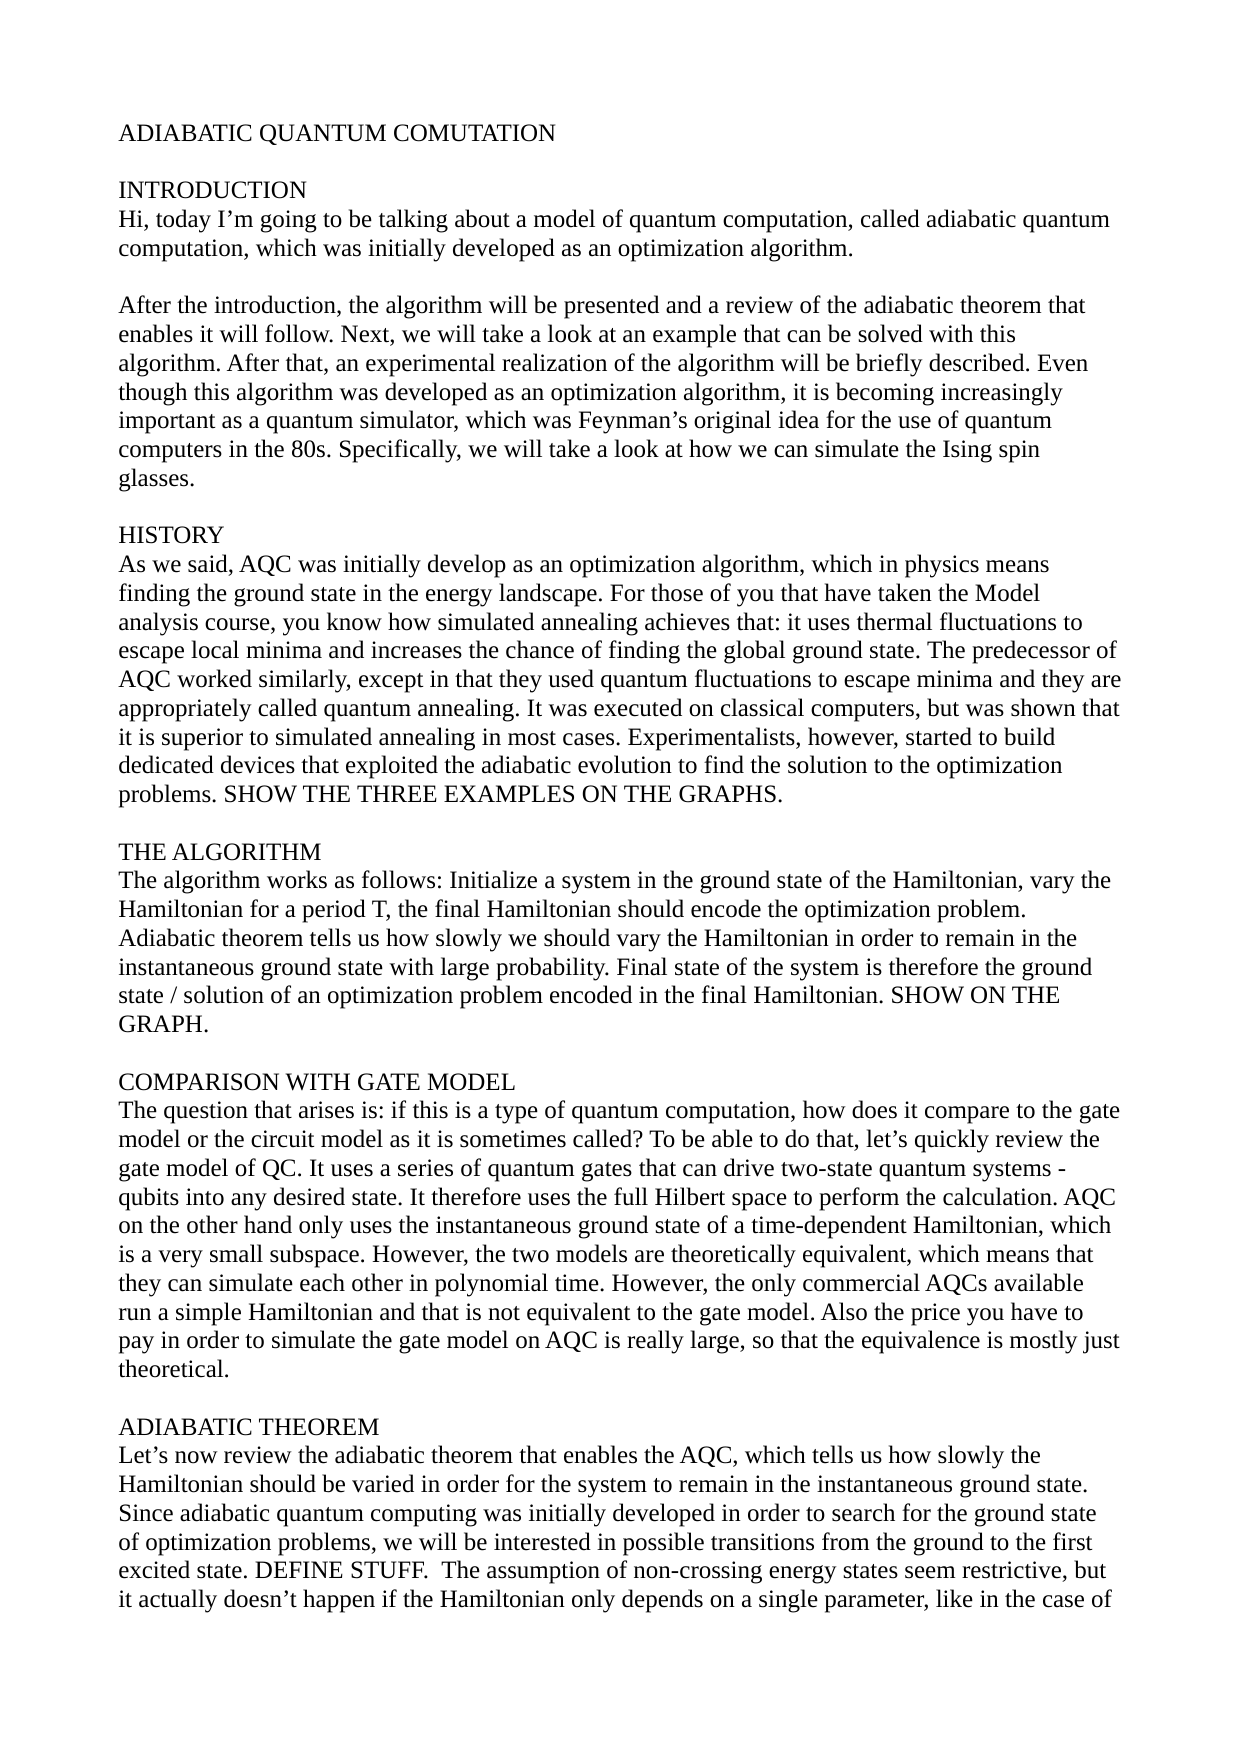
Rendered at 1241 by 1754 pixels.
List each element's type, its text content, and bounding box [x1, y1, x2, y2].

text ADIABATIC THEOREM [118, 1412, 1122, 1441]
text After the introduction, the algorithm will be presented and a review of the adiabatic theorem that enables it will follow. Next, we will take a look at an example that can be solved with this algorithm. After that, an experimental realization of the algorithm will be briefly described. Even though this algorithm was developed as an optimization algorithm, it is becoming increasingly important as a quantum simulator, which was Feynman’s original idea for the use of quantum computers in the 80s. Specifically, we will take a look at how we can simulate the Ising spin glasses. [118, 291, 1122, 492]
text INTRODUCTION [118, 176, 1122, 204]
text Hi, today I’m going to be talking about a model of quantum computation, called adiabatic quantum computation, which was initially developed as an optimization algorithm. [118, 204, 1122, 262]
text As we said, AQC was initially develop as an optimization algorithm, which in physics means finding the ground state in the energy landscape. For those of you that have taken the Model analysis course, you know how simulated annealing achieves that: it uses thermal fluctuations to escape local minima and increases the chance of finding the global ground state. The predecessor of AQC worked similarly, except in that they used quantum fluctuations to escape minima and they are appropriately called quantum annealing. It was executed on classical computers, but was shown that it is superior to simulated annealing in most cases. Experimentalists, however, started to build dedicated devices that exploited the adiabatic evolution to find the solution to the optimization problems. SHOW THE THREE EXAMPLES ON THE GRAPHS. [118, 549, 1122, 808]
text The algorithm works as follows: Initialize a system in the ground state of the Hamiltonian, vary the Hamiltonian for a period T, the final Hamiltonian should encode the optimization problem. Adiabatic theorem tells us how slowly we should vary the Hamiltonian in order to remain in the instantaneous ground state with large probability. Final state of the system is therefore the ground state / solution of an optimization problem encoded in the final Hamiltonian. SHOW ON THE GRAPH. [118, 866, 1122, 1038]
text THE ALGORITHM [118, 837, 1122, 866]
text Let’s now review the adiabatic theorem that enables the AQC, which tells us how slowly the Hamiltonian should be varied in order for the system to remain in the instantaneous ground state. Since adiabatic quantum computing was initially developed in order to search for the ground state of optimization problems, we will be interested in possible transitions from the ground to the first excited state. DEFINE STUFF. The assumption of non-crossing energy states seem restrictive, but it actually doesn’t happen if the Hamiltonian only depends on a single parameter, like in the case of [118, 1441, 1122, 1613]
text The question that arises is: if this is a type of quantum computation, how does it compare to the gate model or the circuit model as it is sometimes called? To be able to do that, let’s quickly review the gate model of QC. It uses a series of quantum gates that can drive two-state quantum systems - qubits into any desired state. It therefore uses the full Hilbert space to perform the calculation. AQC on the other hand only uses the instantaneous ground state of a time-dependent Hamiltonian, which is a very small subspace. However, the two models are theoretically equivalent, which means that they can simulate each other in polynomial time. However, the only commercial AQCs available run a simple Hamiltonian and that is not equivalent to the gate model. Also the price you have to pay in order to simulate the gate model on AQC is really large, so that the equivalence is mostly just theoretical. [118, 1096, 1122, 1383]
text ADIABATIC QUANTUM COMUTATION [118, 118, 1122, 147]
text COMPARISON WITH GATE MODEL [118, 1067, 1122, 1096]
text HISTORY [118, 521, 1122, 549]
